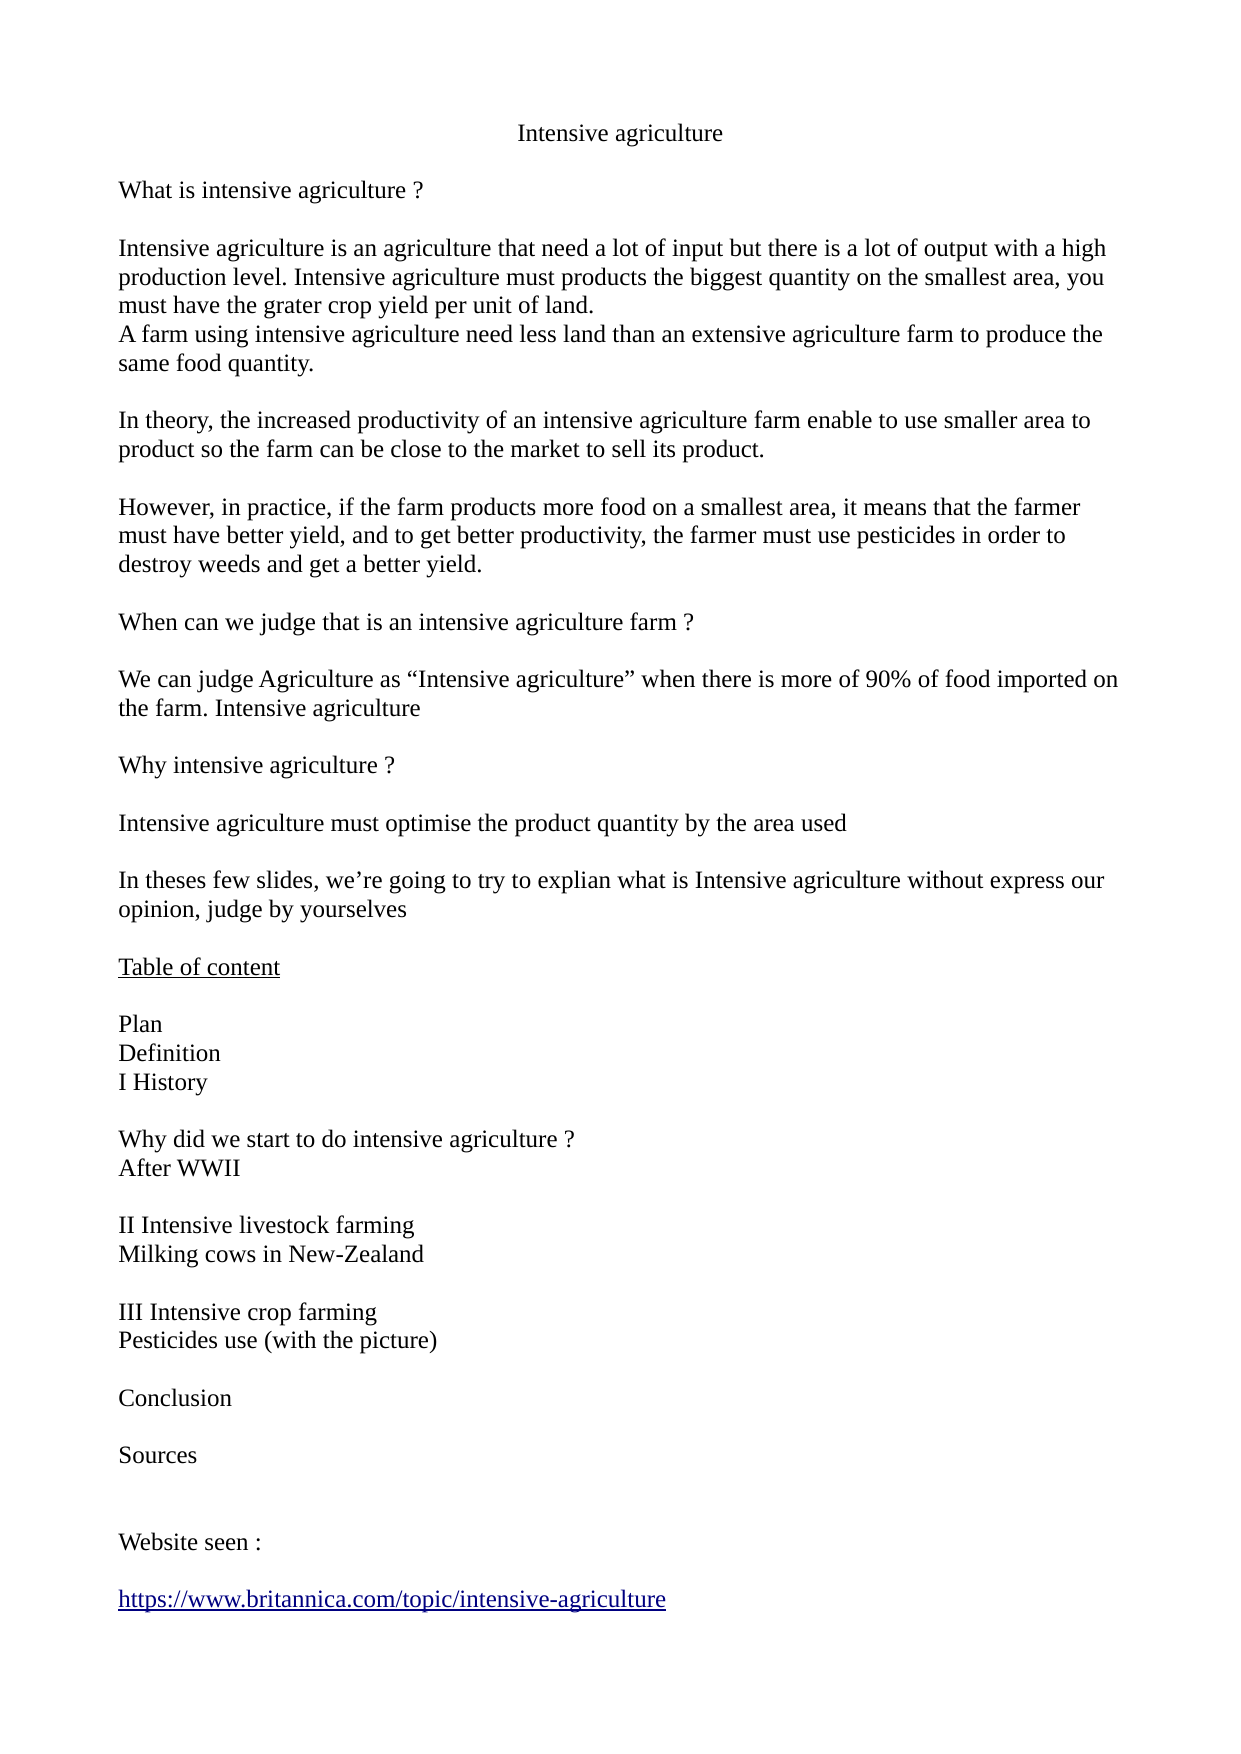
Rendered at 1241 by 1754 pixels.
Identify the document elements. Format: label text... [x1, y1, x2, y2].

text I History [118, 1067, 1122, 1096]
text Why did we start to do intensive agriculture ? [118, 1124, 1122, 1153]
text Pesticides use (with the picture) [118, 1326, 1122, 1354]
text What is intensive agriculture ? [118, 176, 1122, 204]
text Plan [118, 1009, 1122, 1038]
text In theses few slides, we’re going to try to explian what is Intensive agriculture without express our opinion, judge by yourselves [118, 866, 1122, 923]
text A farm using intensive agriculture need less land than an extensive agriculture farm to produce the same food quantity. [118, 319, 1122, 377]
text Website seen : [118, 1527, 1122, 1556]
text Intensive agriculture must optimise the product quantity by the area used [118, 808, 1122, 837]
text Why intensive agriculture ? [118, 751, 1122, 779]
text When can we judge that is an intensive agriculture farm ? [118, 607, 1122, 636]
text Table of content [118, 952, 1122, 981]
text Intensive agriculture [118, 118, 1122, 147]
text However, in practice, if the farm products more food on a smallest area, it means that the farmer must have better yield, and to get better productivity, the farmer must use pesticides in order to destroy weeds and get a better yield. [118, 492, 1122, 578]
text Definition [118, 1038, 1122, 1067]
text II Intensive livestock farming [118, 1211, 1122, 1239]
text We can judge Agriculture as “Intensive agriculture” when there is more of 90% of food imported on the farm. Intensive agriculture [118, 664, 1122, 722]
text Milking cows in New-Zealand [118, 1239, 1122, 1268]
text III Intensive crop farming [118, 1297, 1122, 1326]
text Sources [118, 1441, 1122, 1469]
text https://www.britannica.com/topic/intensive-agriculture [118, 1584, 1122, 1613]
text After WWII [118, 1153, 1122, 1182]
text Conclusion [118, 1383, 1122, 1412]
text In theory, the increased productivity of an intensive agriculture farm enable to use smaller area to product so the farm can be close to the market to sell its product. [118, 406, 1122, 463]
text Intensive agriculture is an agriculture that need a lot of input but there is a lot of output with a high production level. Intensive agriculture must products the biggest quantity on the smallest area, you must have the grater crop yield per unit of land. [118, 233, 1122, 319]
